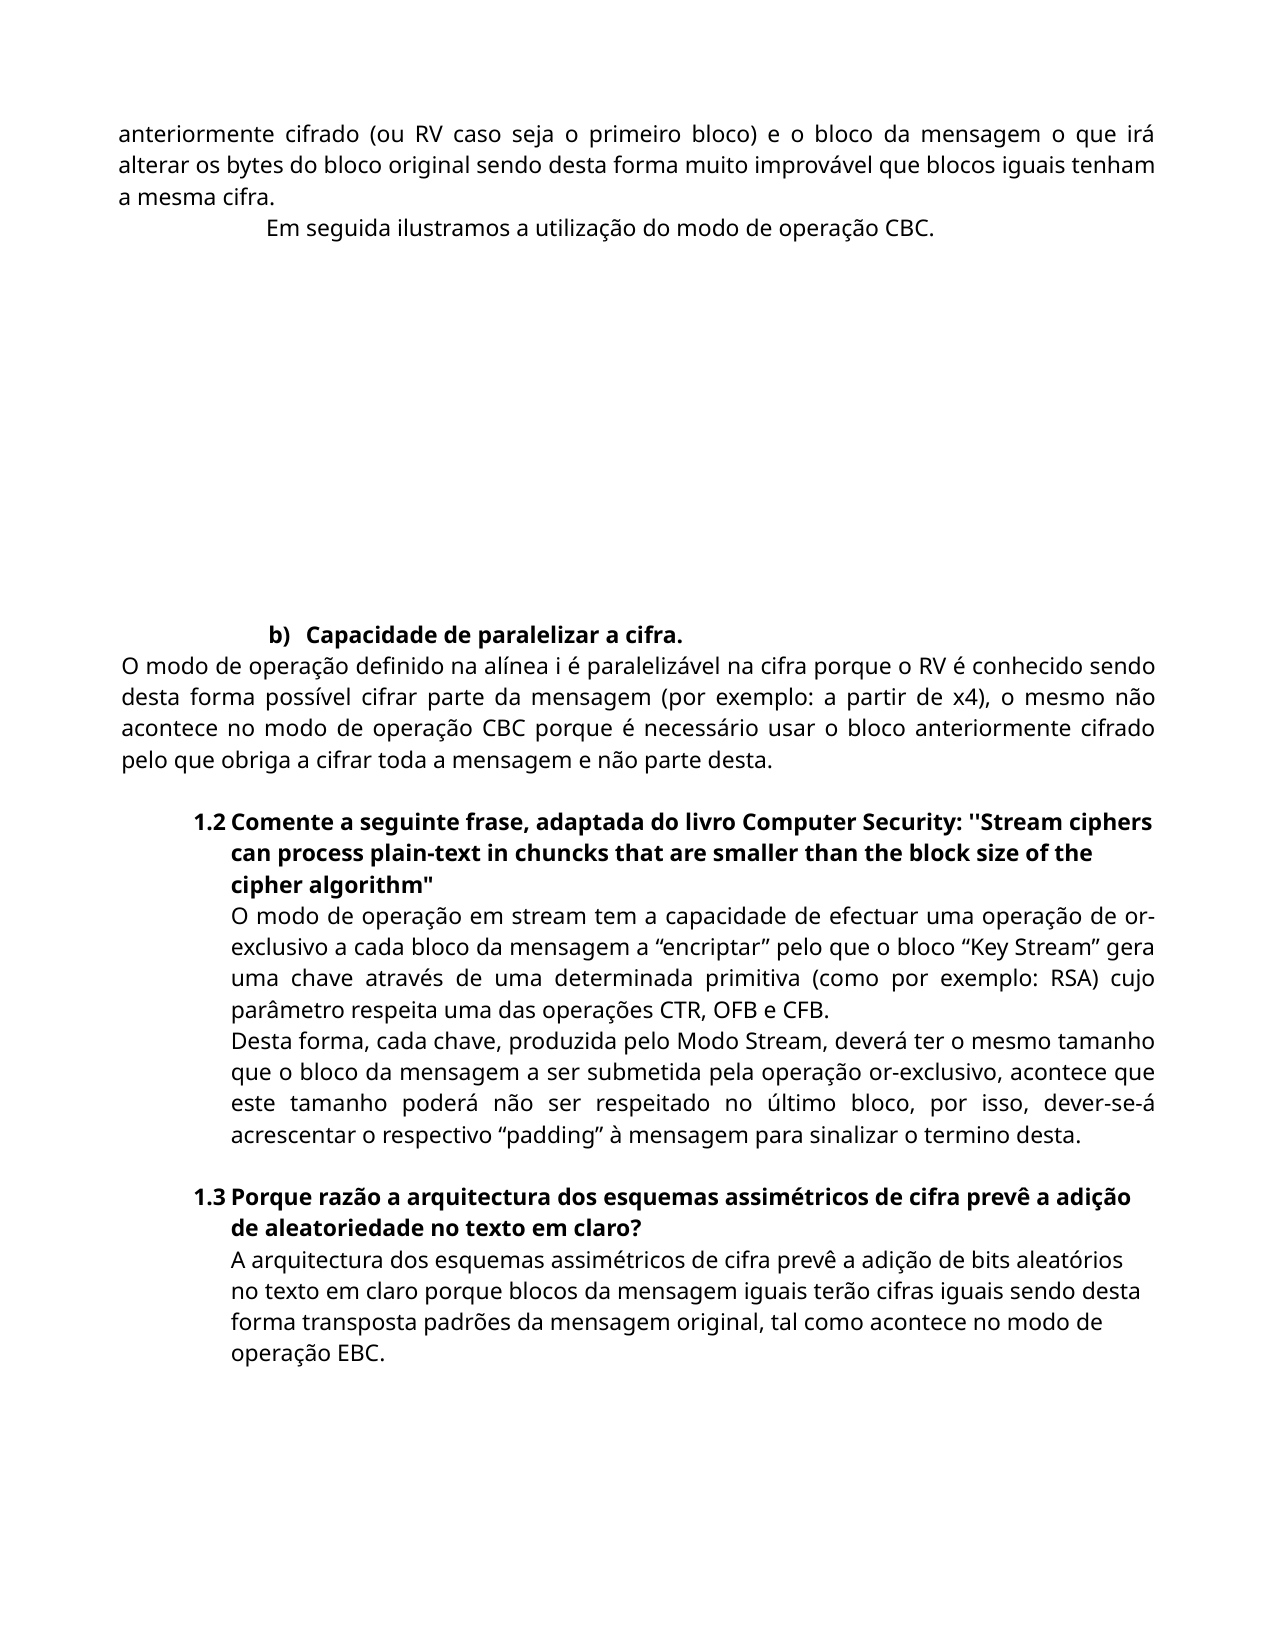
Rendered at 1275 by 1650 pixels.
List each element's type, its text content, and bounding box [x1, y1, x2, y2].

list Comente a seguinte frase, adaptada do livro Computer Security: ''Stream ciphers can process plain-text in chuncks that are smaller than the block size of the cipher algorithm" [193, 806, 1157, 900]
list Desta forma, cada chave, produzida pelo Modo Stream, deverá ter o mesmo tamanho que o bloco da mensagem a ser submetida pela operação or-exclusivo, acontece que este tamanho poderá não ser respeitado no último bloco, por isso, dever-se-á acrescentar o respectivo “padding” à mensagem para sinalizar o termino desta. [193, 1025, 1157, 1150]
list Capacidade de paralelizar a cifra. [268, 619, 1157, 650]
text anteriormente cifrado (ou RV caso seja o primeiro bloco) e o bloco da mensagem o que irá alterar os bytes do bloco original sendo desta forma muito improvável que blocos iguais tenham a mesma cifra. [118, 118, 1157, 212]
list Porque razão a arquitectura dos esquemas assimétricos de cifra prevê a adição de aleatoriedade no texto em claro? [193, 1181, 1157, 1244]
list A arquitectura dos esquemas assimétricos de cifra prevê a adição de bits aleatórios no texto em claro porque blocos da mensagem iguais terão cifras iguais sendo desta forma transposta padrões da mensagem original, tal como acontece no modo de operação EBC. [193, 1244, 1157, 1369]
list O modo de operação definido na alínea i é paralelizável na cifra porque o RV é conhecido sendo desta forma possível cifrar parte da mensagem (por exemplo: a partir de x4), o mesmo não acontece no modo de operação CBC porque é necessário usar o bloco anteriormente cifrado pelo que obriga a cifrar toda a mensagem e não parte desta. [121, 650, 1157, 775]
text Em seguida ilustramos a utilização do modo de operação CBC. [118, 212, 1157, 243]
list O modo de operação em stream tem a capacidade de efectuar uma operação de or-exclusivo a cada bloco da mensagem a “encriptar” pelo que o bloco “Key Stream” gera uma chave através de uma determinada primitiva (como por exemplo: RSA) cujo parâmetro respeita uma das operações CTR, OFB e CFB. [193, 900, 1157, 1025]
